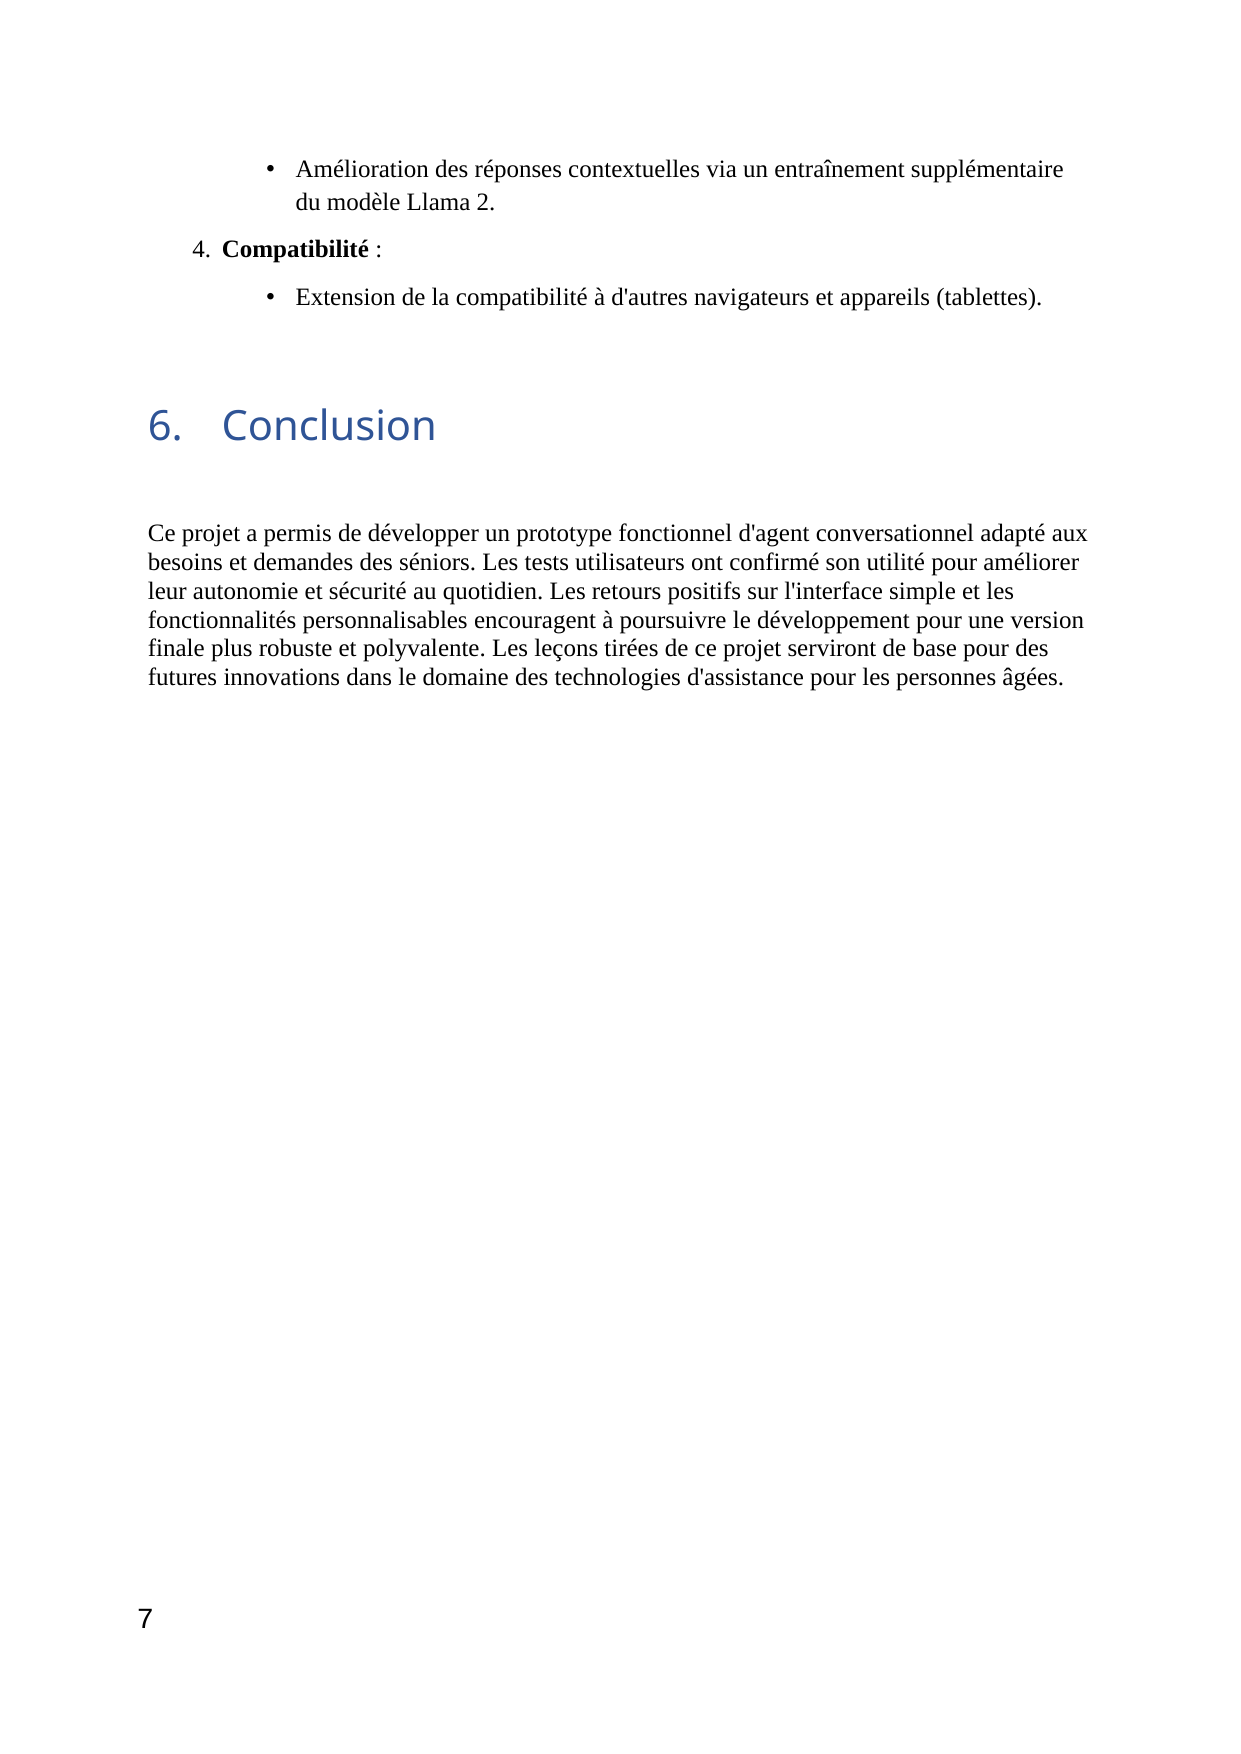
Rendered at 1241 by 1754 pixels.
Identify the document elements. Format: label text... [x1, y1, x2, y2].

subtitle Conclusion [148, 396, 1092, 453]
list Amélioration des réponses contextuelles via un entraînement supplémentaire du modèle Llama 2. [266, 154, 1092, 216]
list Extension de la compatibilité à d'autres navigateurs et appareils (tablettes). [266, 282, 1092, 311]
text Ce projet a permis de développer un prototype fonctionnel d'agent conversationnel adapté aux besoins et demandes des séniors. Les tests utilisateurs ont confirmé son utilité pour améliorer leur autonomie et sécurité au quotidien. Les retours positifs sur l'interface simple et les fonctionnalités personnalisables encouragent à poursuivre le développement pour une version finale plus robuste et polyvalente. Les leçons tirées de ce projet serviront de base pour des futures innovations dans le domaine des technologies d'assistance pour les personnes âgées. [148, 518, 1092, 691]
list Compatibilité : [192, 234, 1092, 263]
